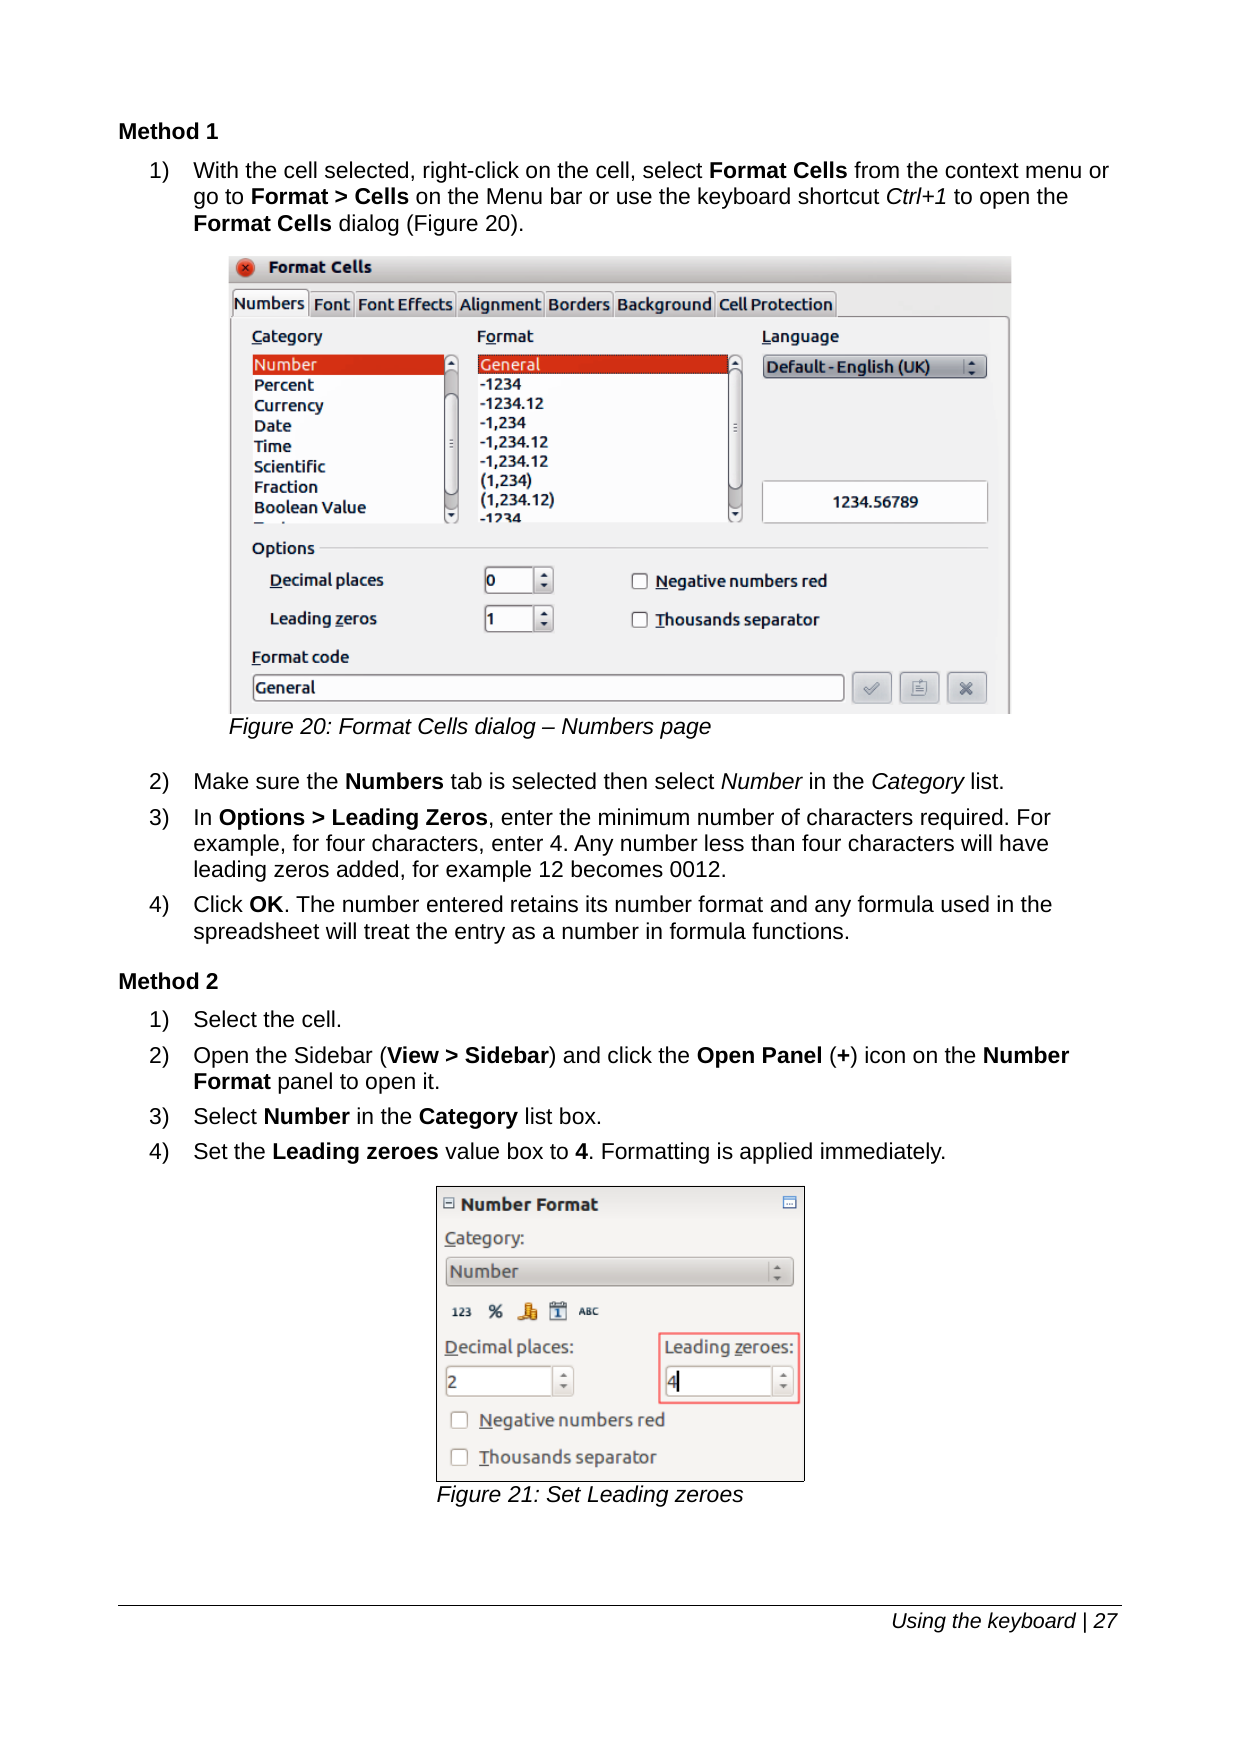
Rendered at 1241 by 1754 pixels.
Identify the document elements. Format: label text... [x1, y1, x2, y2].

text Method 1 [118, 118, 1122, 144]
list Open the Sidebar (View > Sidebar) and click the Open Panel (+) icon on the Number Format panel to open it. [169, 1042, 1122, 1094]
list Make sure the Numbers tab is selected then select Number in the Category list. [169, 768, 1122, 795]
list In Options > Leading Zeros, enter the minimum number of characters required. For example, for four characters, enter 4. Any number less than four characters will have leading zeros added, for example 12 becomes 0012. [169, 803, 1122, 883]
text Figure 20: Format Cells dialog – Numbers page [229, 714, 1012, 739]
list With the cell selected, right-click on the cell, select Format Cells from the context menu or go to Format > Cells on the Menu bar or use the keyboard shortcut Ctrl+1 to open the Format Cells dialog (Figure 20). [169, 157, 1122, 236]
picture [437, 1187, 804, 1481]
picture [228, 256, 1012, 714]
list Set the Leading zeroes value box to 4. Formatting is applied immediately. [169, 1138, 1122, 1165]
text Method 2 [118, 968, 1122, 994]
list Select the cell. [169, 1006, 1122, 1033]
list Click OK. The number entered retains its number format and any formula used in the spreadsheet will treat the entry as a number in formula functions. [169, 891, 1122, 944]
text Figure 21: Set Leading zeroes [436, 1482, 804, 1507]
list Select Number in the Category list box. [169, 1103, 1122, 1129]
